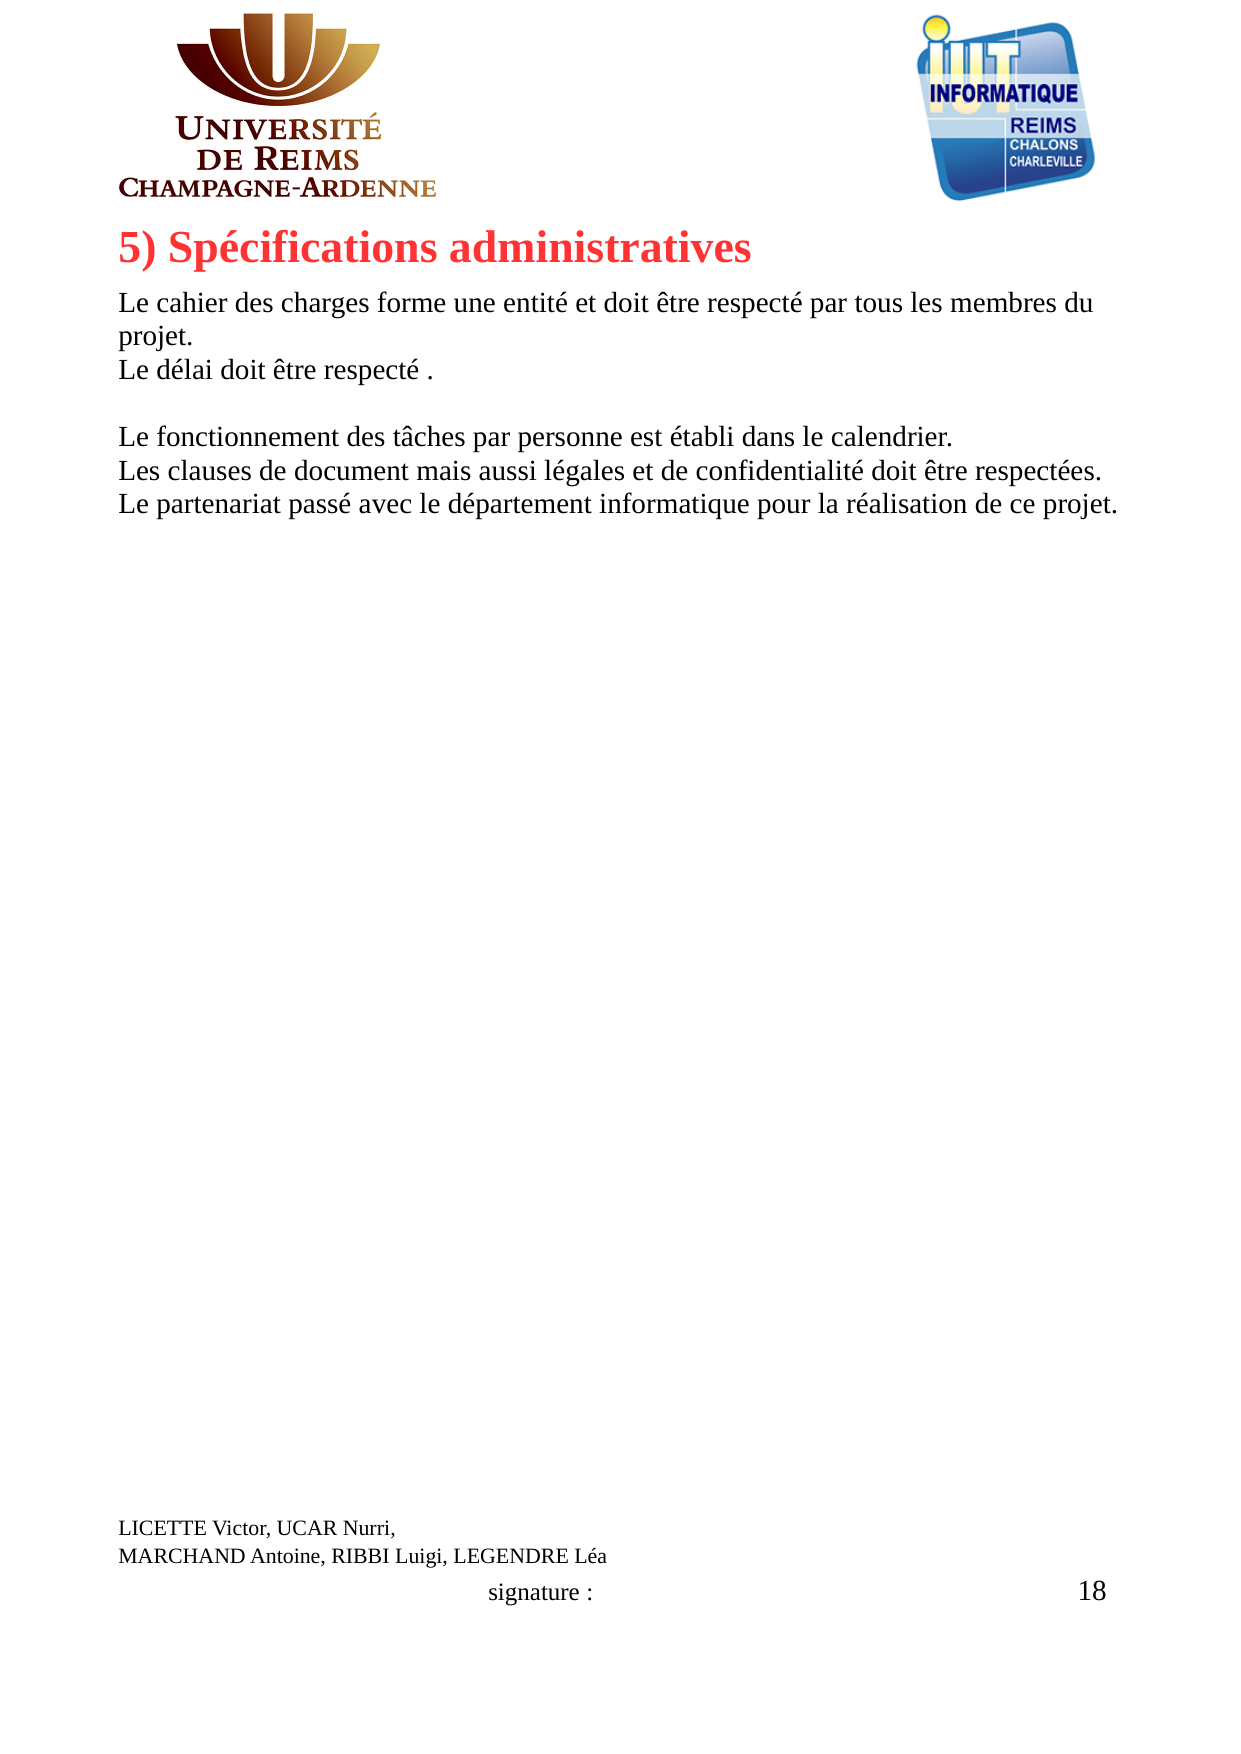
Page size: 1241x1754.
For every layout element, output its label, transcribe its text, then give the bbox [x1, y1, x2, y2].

picture [899, 0, 1120, 220]
picture [117, 0, 437, 211]
text Le délai doit être respecté . [118, 352, 1122, 386]
text Le fonctionnement des tâches par personne est établi dans le calendrier. [118, 419, 1122, 453]
subtitle 5) Spécifications administratives [118, 206, 1122, 272]
text Les clauses de document mais aussi légales et de confidentialité doit être respectées. [118, 453, 1122, 486]
text Le partenariat passé avec le département informatique pour la réalisation de ce projet. [118, 486, 1122, 520]
text Le cahier des charges forme une entité et doit être respecté par tous les membres du projet. [118, 285, 1122, 352]
